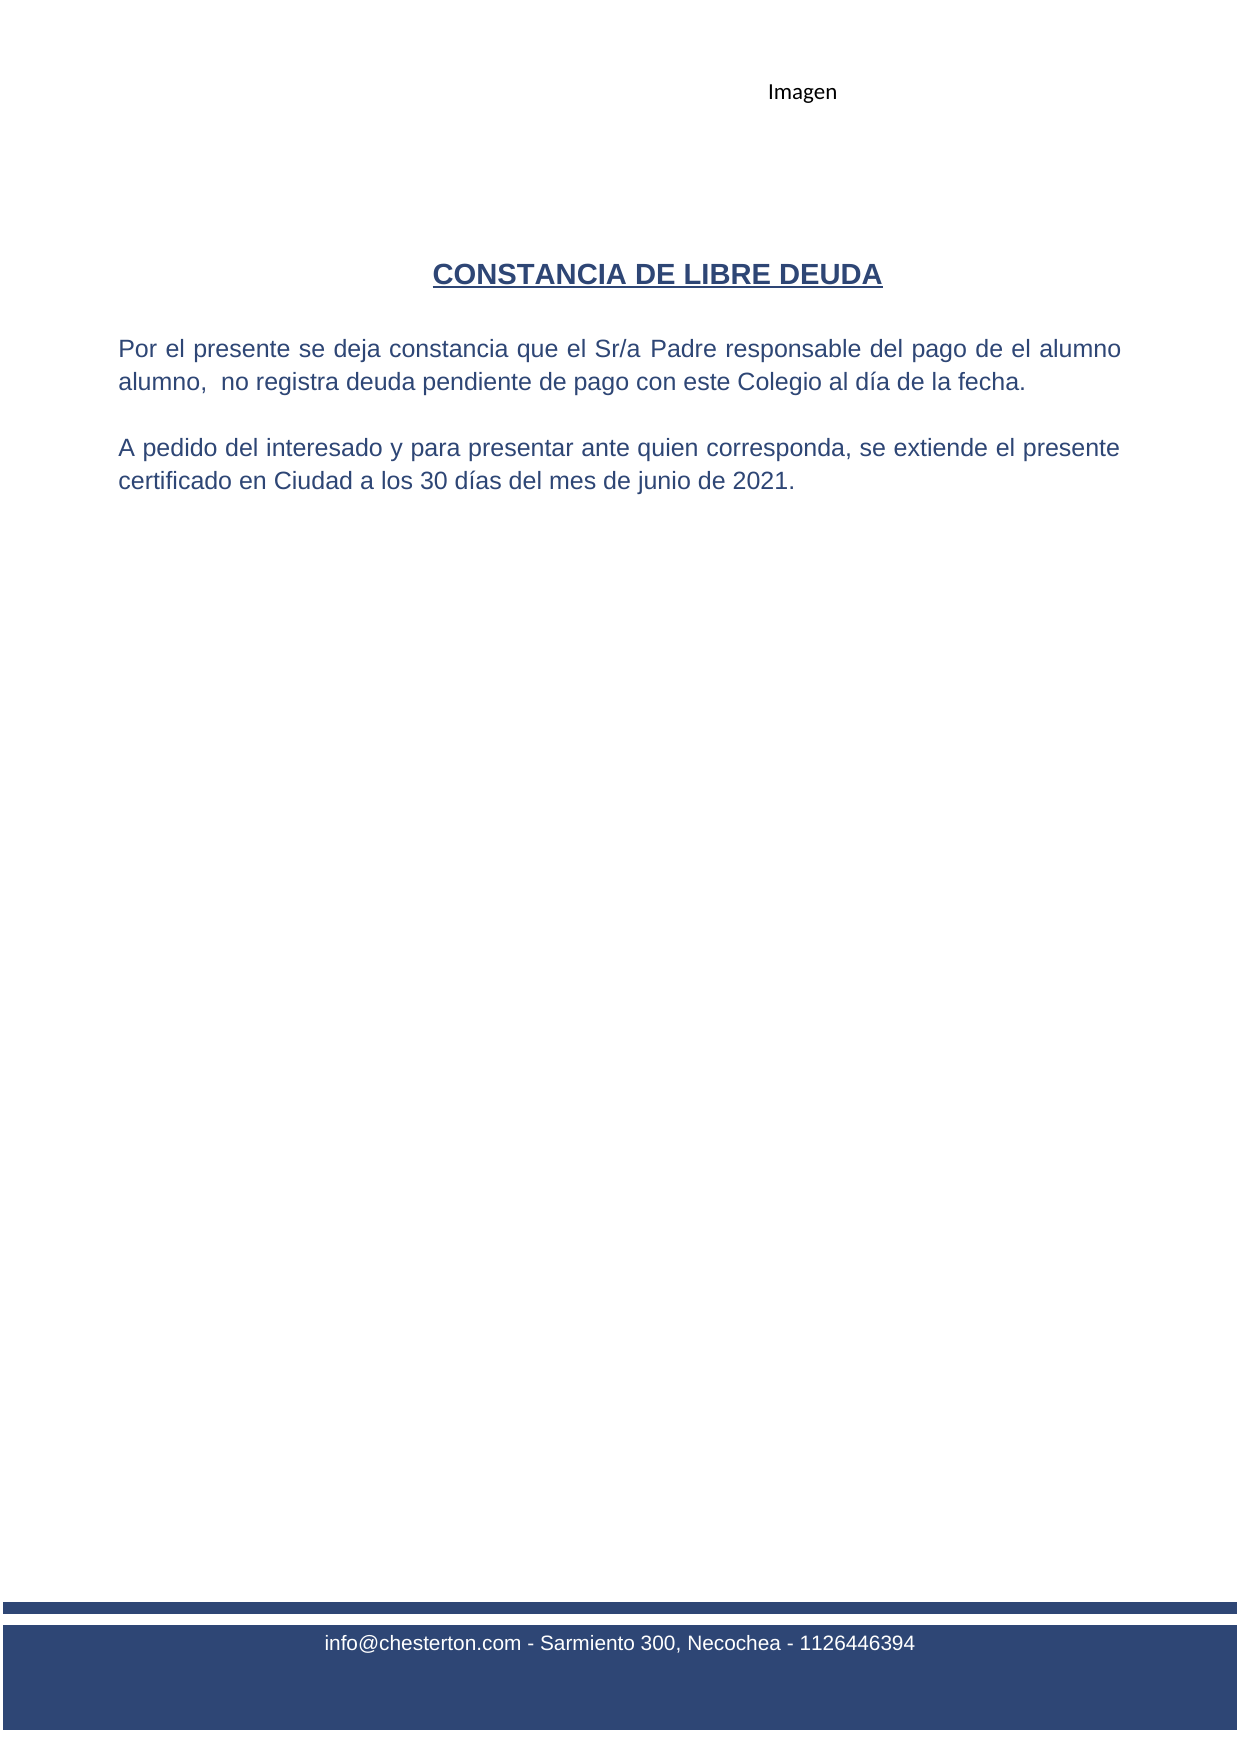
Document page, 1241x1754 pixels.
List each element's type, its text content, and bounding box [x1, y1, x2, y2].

list Por el presente se deja constancia que el Sr/a Padre responsable del pago de el alumno alumno, no registra deuda pendiente de pago con este Colegio al día de la fecha. [118, 334, 1122, 396]
list A pedido del interesado y para presentar ante quien corresponda, se extiende el presente certificado en Ciudad a los 30 días del mes de junio de 2021. [118, 433, 1122, 494]
list CONSTANCIA DE LIBRE DEUDA [193, 257, 1122, 290]
